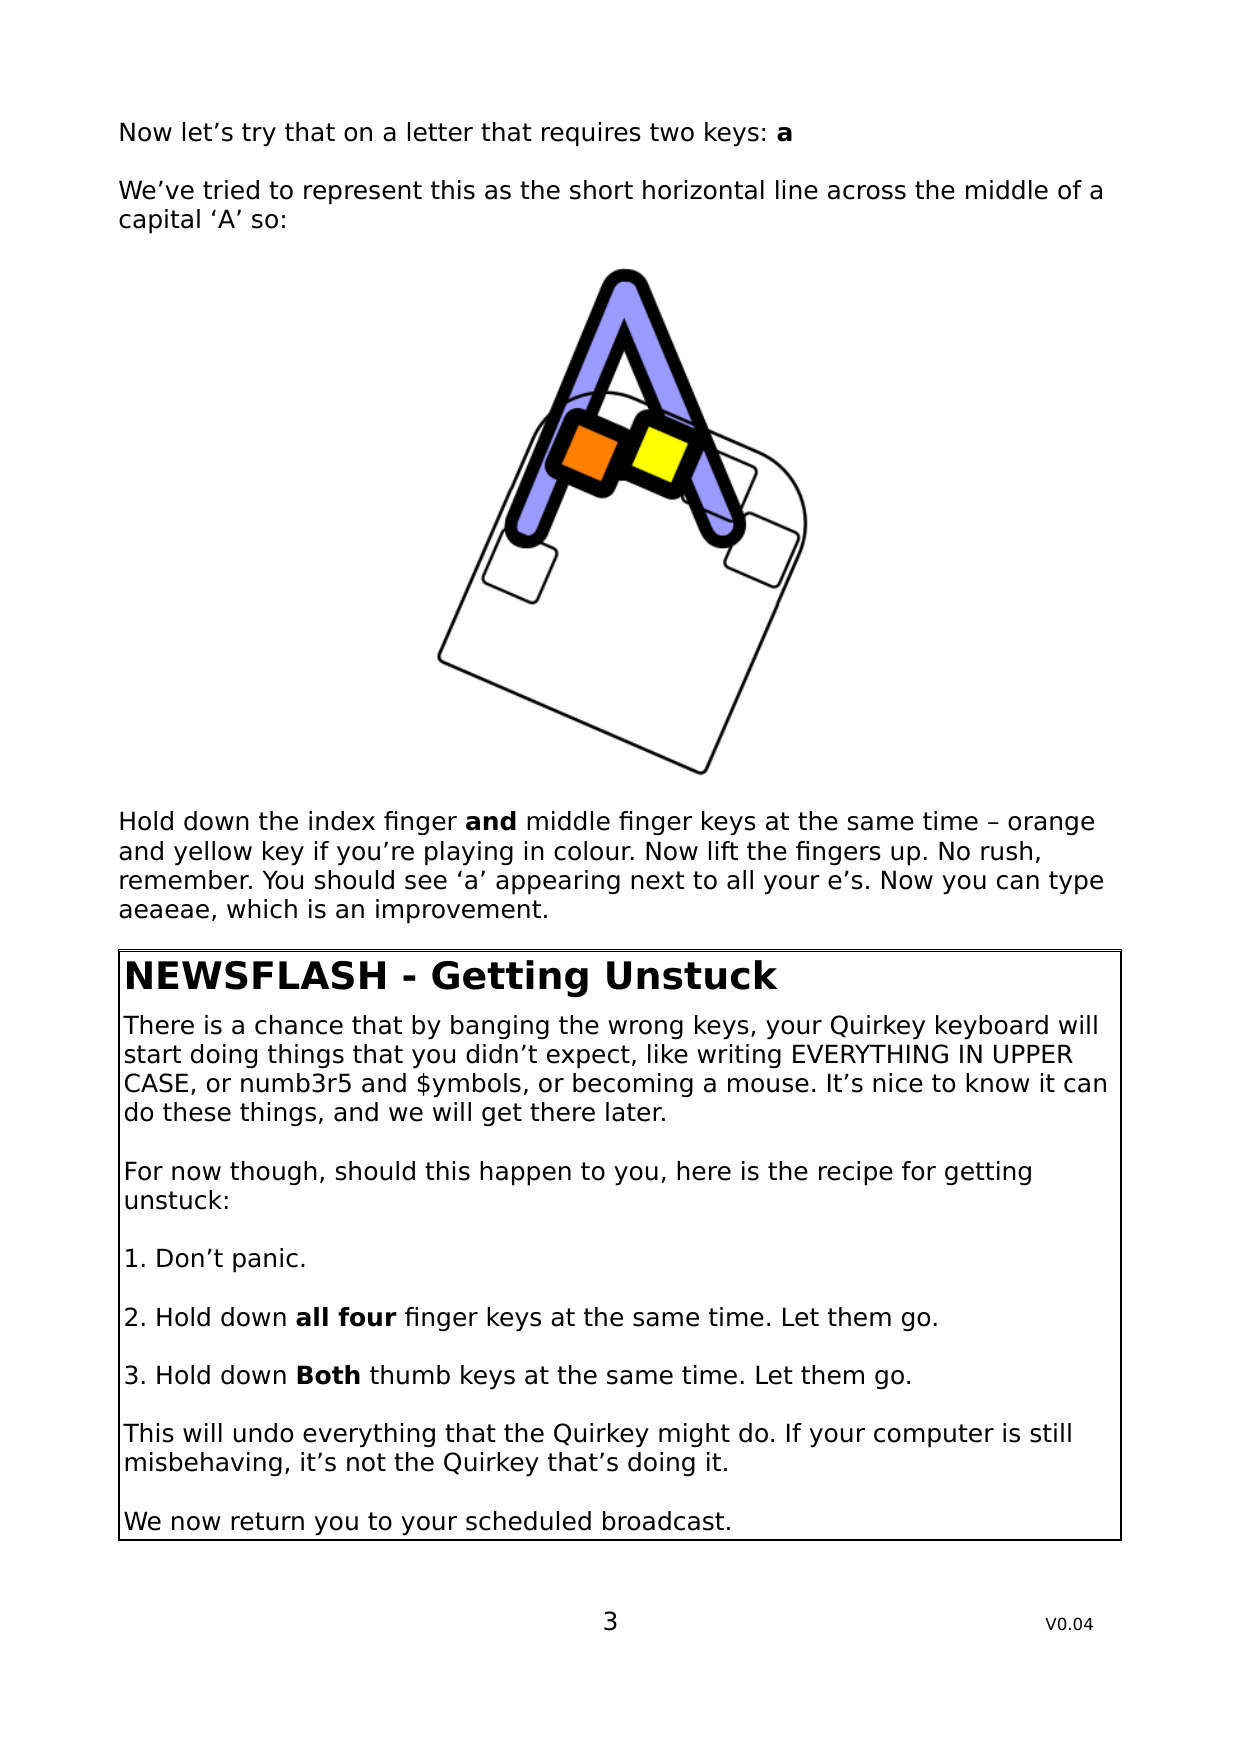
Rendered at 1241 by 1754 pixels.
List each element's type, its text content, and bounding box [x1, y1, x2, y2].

text Hold down the index finger and middle finger keys at the same time – orange and yellow key if you’re playing in colour. Now lift the fingers up. No rush, remember. You should see ‘a’ appearing next to all your e’s. Now you can type aeaeae, which is an improvement. [118, 808, 1122, 924]
text 2. Hold down all four finger keys at the same time. Let them go. [120, 1298, 1120, 1332]
text 1. Don’t panic. [120, 1239, 1120, 1274]
text For now though, should this happen to you, here is the recipe for getting unstuck: [120, 1152, 1120, 1215]
picture [425, 240, 815, 779]
text Now let’s try that on a letter that requires two keys: a [118, 118, 1122, 147]
text 3. Hold down Both thumb keys at the same time. Let them go. [120, 1356, 1120, 1390]
text We now return you to your scheduled broadcast. [120, 1502, 1120, 1539]
subtitle NEWSFLASH - Getting Unstuck [120, 952, 1120, 999]
text This will undo everything that the Quirkey might do. If your computer is still misbehaving, it’s not the Quirkey that’s doing it. [120, 1414, 1120, 1478]
text There is a chance that by banging the wrong keys, your Quirkey keyboard will start doing things that you didn’t expect, like writing EVERYTHING IN UPPER CASE, or numb3r5 and $ymbols, or becoming a mouse. It’s nice to know it can do these things, and we will get there later. [120, 1006, 1120, 1128]
text We’ve tried to represent this as the short horizontal line across the middle of a capital ‘A’ so: [118, 176, 1122, 235]
